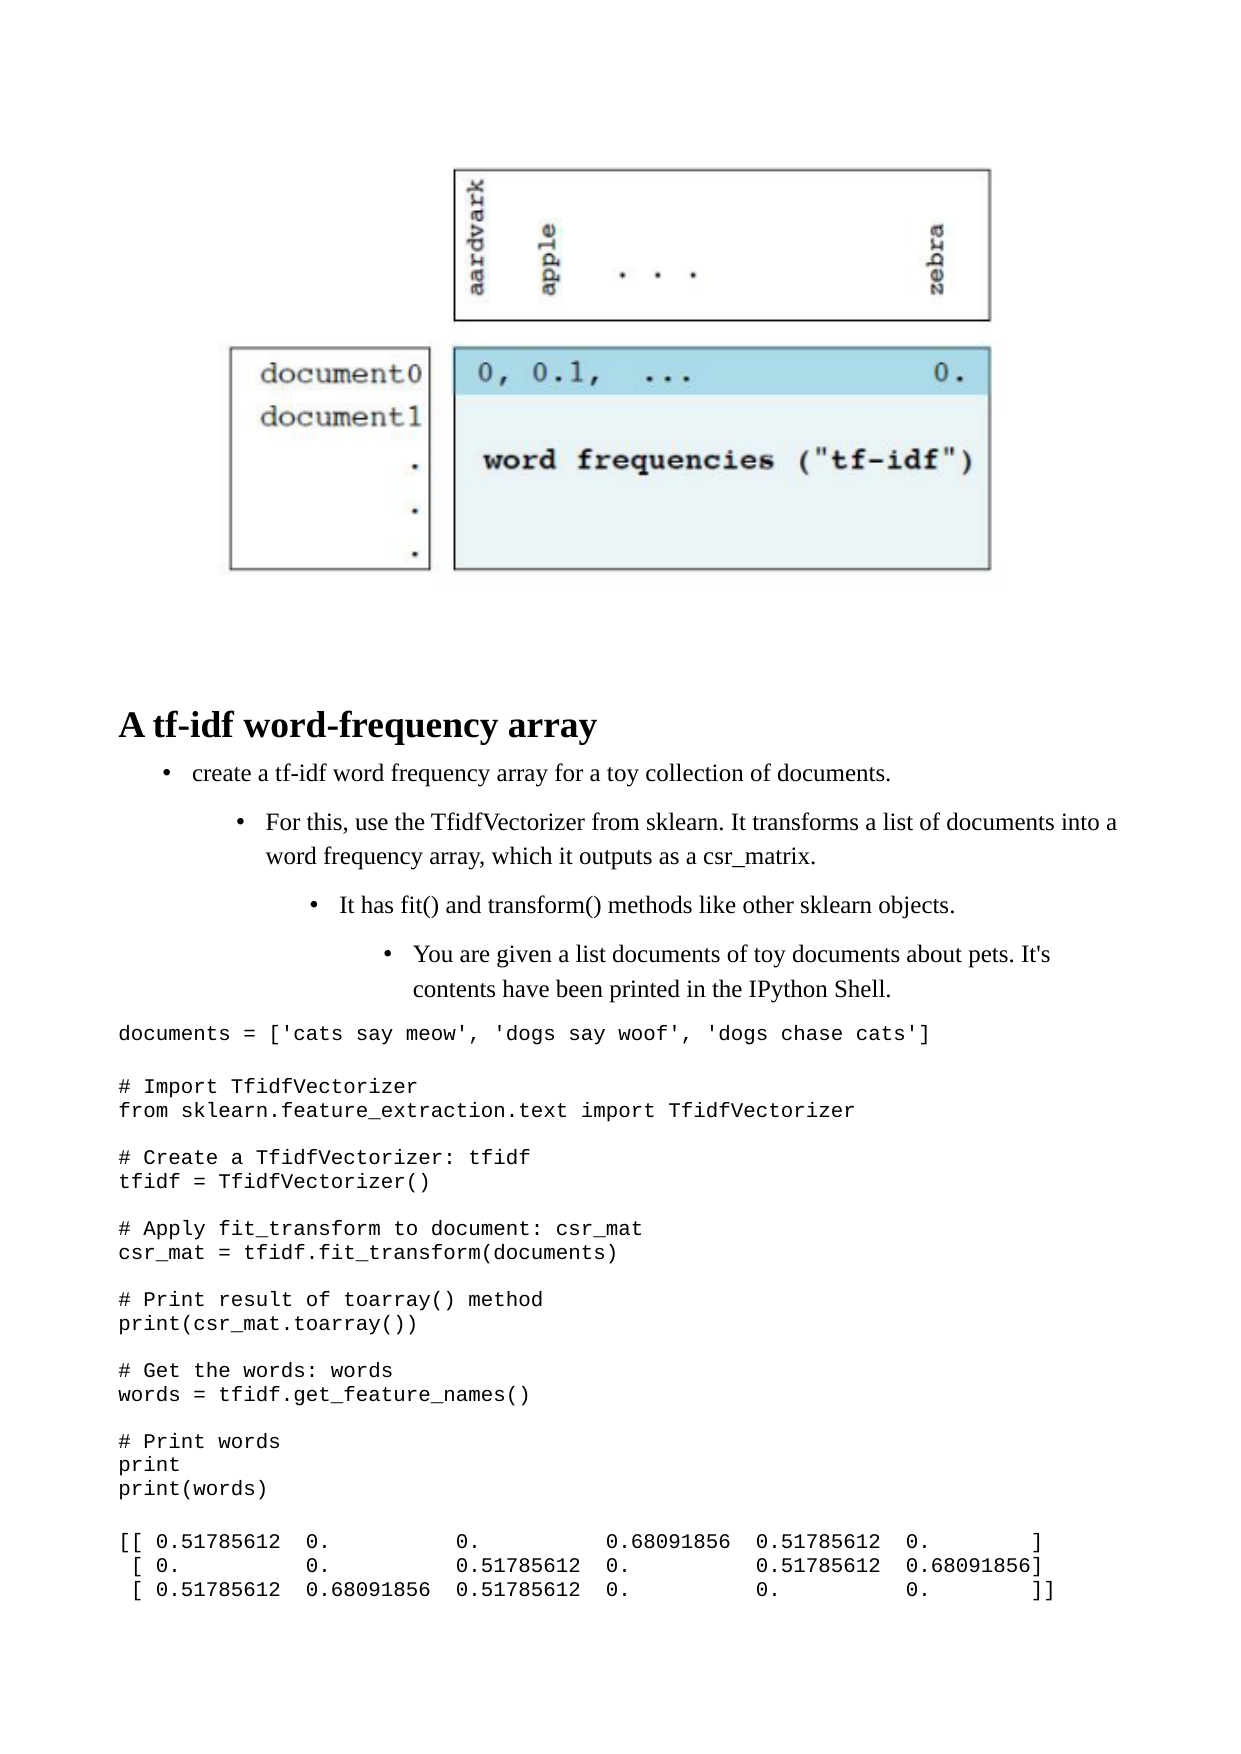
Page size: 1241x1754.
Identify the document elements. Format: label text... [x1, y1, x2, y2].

text # Get the words: words [118, 1360, 1122, 1383]
text # Create a TfidfVectorizer: tfidf [118, 1147, 1122, 1171]
text # Apply fit_transform to document: csr_mat [118, 1218, 1122, 1242]
text documents = ['cats say meow', 'dogs say woof', 'dogs chase cats'] [118, 1023, 1122, 1047]
text [ 0.51785612 0.68091856 0.51785612 0. 0. 0. ]] [118, 1578, 1122, 1602]
text tfidf = TfidfVectorizer() [118, 1171, 1122, 1194]
text print(words) [118, 1478, 1122, 1502]
picture [118, 118, 1042, 656]
text # Print words [118, 1431, 1122, 1454]
list For this, use the TfidfVectorizer from sklearn. It transforms a list of documents into a word frequency array, which it outputs as a csr_matrix. [236, 807, 1122, 870]
text print [118, 1454, 1122, 1478]
list It has fit() and transform() methods like other sklearn objects. [309, 890, 1122, 919]
subtitle A tf-idf word-frequency array [118, 702, 1122, 745]
text [[ 0.51785612 0. 0. 0.68091856 0.51785612 0. ] [118, 1531, 1122, 1555]
list You are given a list documents of toy documents about pets. It's contents have been printed in the IPython Shell. [383, 939, 1122, 1003]
text [ 0. 0. 0.51785612 0. 0.51785612 0.68091856] [118, 1555, 1122, 1578]
text words = tfidf.get_feature_names() [118, 1383, 1122, 1407]
text csr_mat = tfidf.fit_transform(documents) [118, 1242, 1122, 1265]
text # Import TfidfVectorizer [118, 1076, 1122, 1100]
text print(csr_mat.toarray()) [118, 1313, 1122, 1336]
text from sklearn.feature_extraction.text import TfidfVectorizer [118, 1100, 1122, 1123]
list create a tf-idf word frequency array for a toy collection of documents. [162, 758, 1122, 787]
text # Print result of toarray() method [118, 1289, 1122, 1313]
